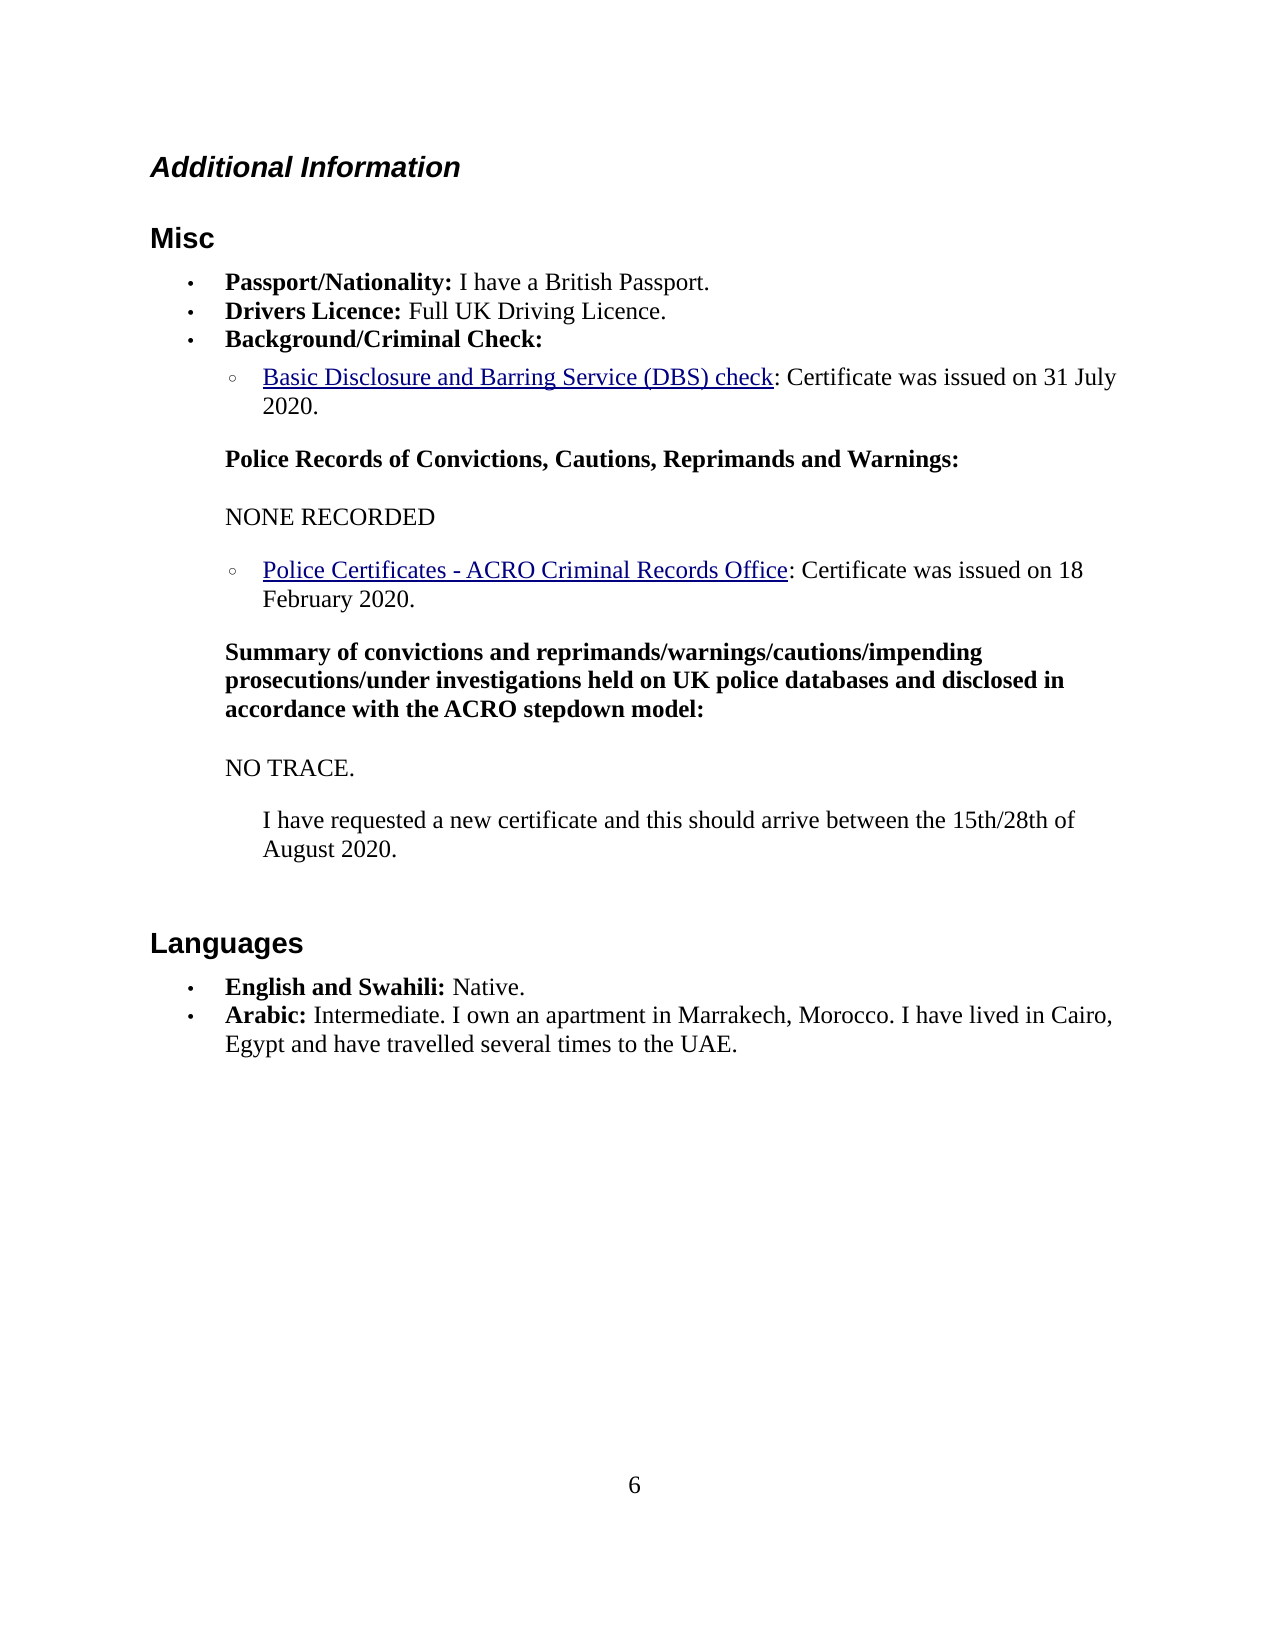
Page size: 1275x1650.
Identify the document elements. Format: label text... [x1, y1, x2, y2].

list Passport/Nationality: I have a British Passport. [187, 267, 1125, 296]
list Police Records of Convictions, Cautions, Reprimands and Warnings: [225, 444, 1125, 472]
subtitle Additional Information [150, 150, 1125, 183]
list English and Swahili: Native. [187, 972, 1125, 1001]
subtitle Misc [150, 221, 1125, 254]
list I have requested a new certificate and this should arrive between the 15th/28th of August 2020. [225, 806, 1125, 863]
list Drivers Licence: Full UK Driving Licence. [187, 296, 1125, 324]
list Summary of convictions and reprimands/warnings/cautions/impending prosecutions/under investigations held on UK police databases and disclosed in accordance with the ACRO stepdown model: [225, 637, 1125, 723]
list NO TRACE. [225, 753, 1125, 782]
list Police Certificates - ACRO Criminal Records Office: Certificate was issued on 18 February 2020. [225, 555, 1125, 613]
list Arabic: Intermediate. I own an apartment in Marrakech, Morocco. I have lived in Cairo, Egypt and have travelled several times to the UAE. [187, 1001, 1125, 1058]
list NONE RECORDED [225, 502, 1125, 531]
subtitle Languages [150, 926, 1125, 959]
list Basic Disclosure and Barring Service (DBS) check: Certificate was issued on 31 July 2020. [225, 362, 1125, 420]
list Background/Criminal Check: [187, 324, 1125, 353]
